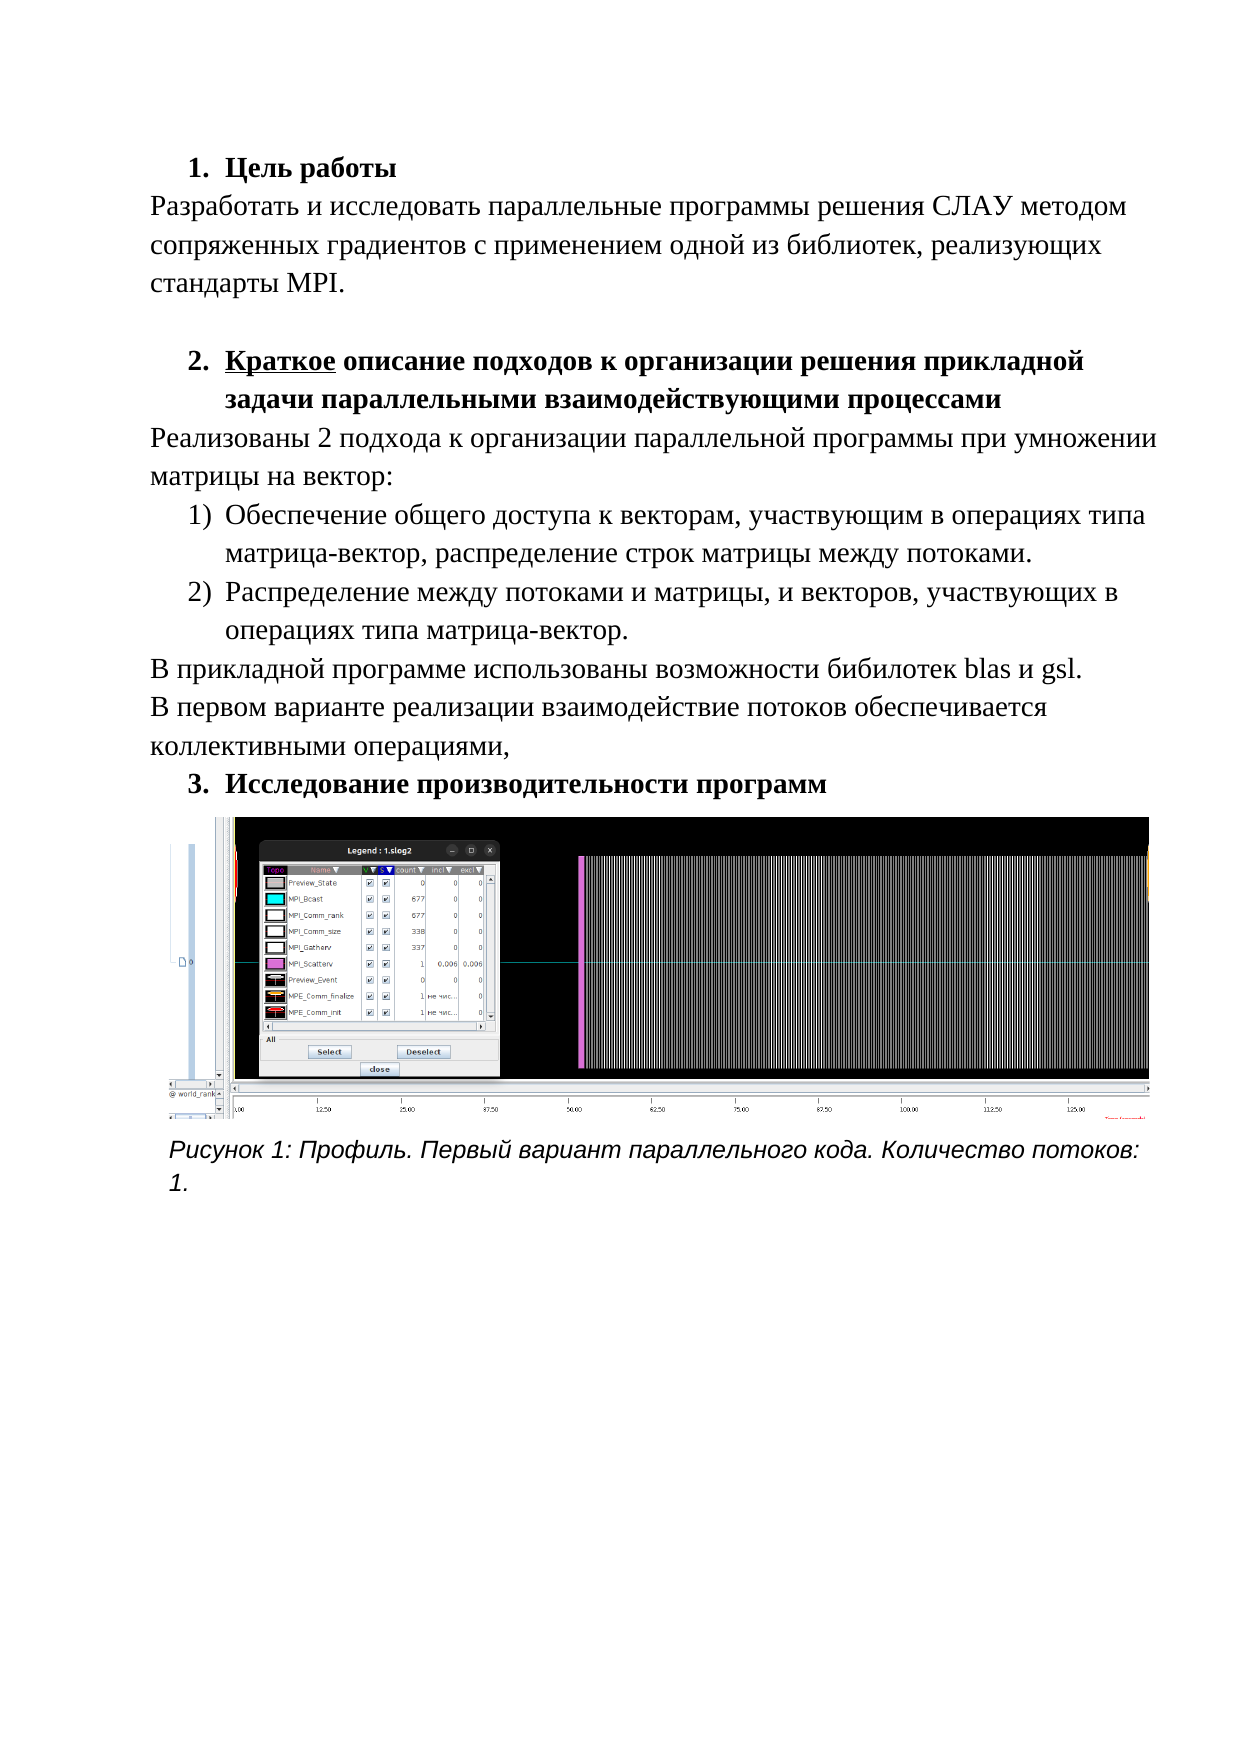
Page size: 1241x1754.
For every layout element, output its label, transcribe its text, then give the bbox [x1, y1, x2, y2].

list Распределение между потоками и матрицы, и векторов, участвующих в операциях типа матрица-вектор. [187, 574, 1168, 646]
list Краткое описание подходов к организации решения прикладной задачи параллельными взаимодействующими процессами [187, 343, 1168, 415]
text В первом варианте реализации взаимодействие потоков обеспечивается коллективными операциями, [150, 689, 1168, 762]
list Обеспечение общего доступа к векторам, участвующим в операциях типа матрица-вектор, распределение строк матрицы между потоками. [187, 497, 1168, 569]
list Цель работы [187, 150, 1168, 183]
text Реализованы 2 подхода к организации параллельной программы при умножении матрицы на вектор: [150, 420, 1168, 492]
text Разработать и исследовать параллельные программы решения СЛАУ методом сопряженных градиентов с применением одной из библиотек, реализующих стандарты MPI. [150, 188, 1168, 299]
list Рисунок 1: Профиль. Первый вариант параллельного кода. Количество потоков: 1. [169, 1119, 1149, 1197]
picture [168, 817, 1150, 1119]
list Исследование производительности программ [187, 767, 1168, 800]
text В прикладной программе использованы возможности бибилотек blas и gsl. [150, 651, 1168, 684]
